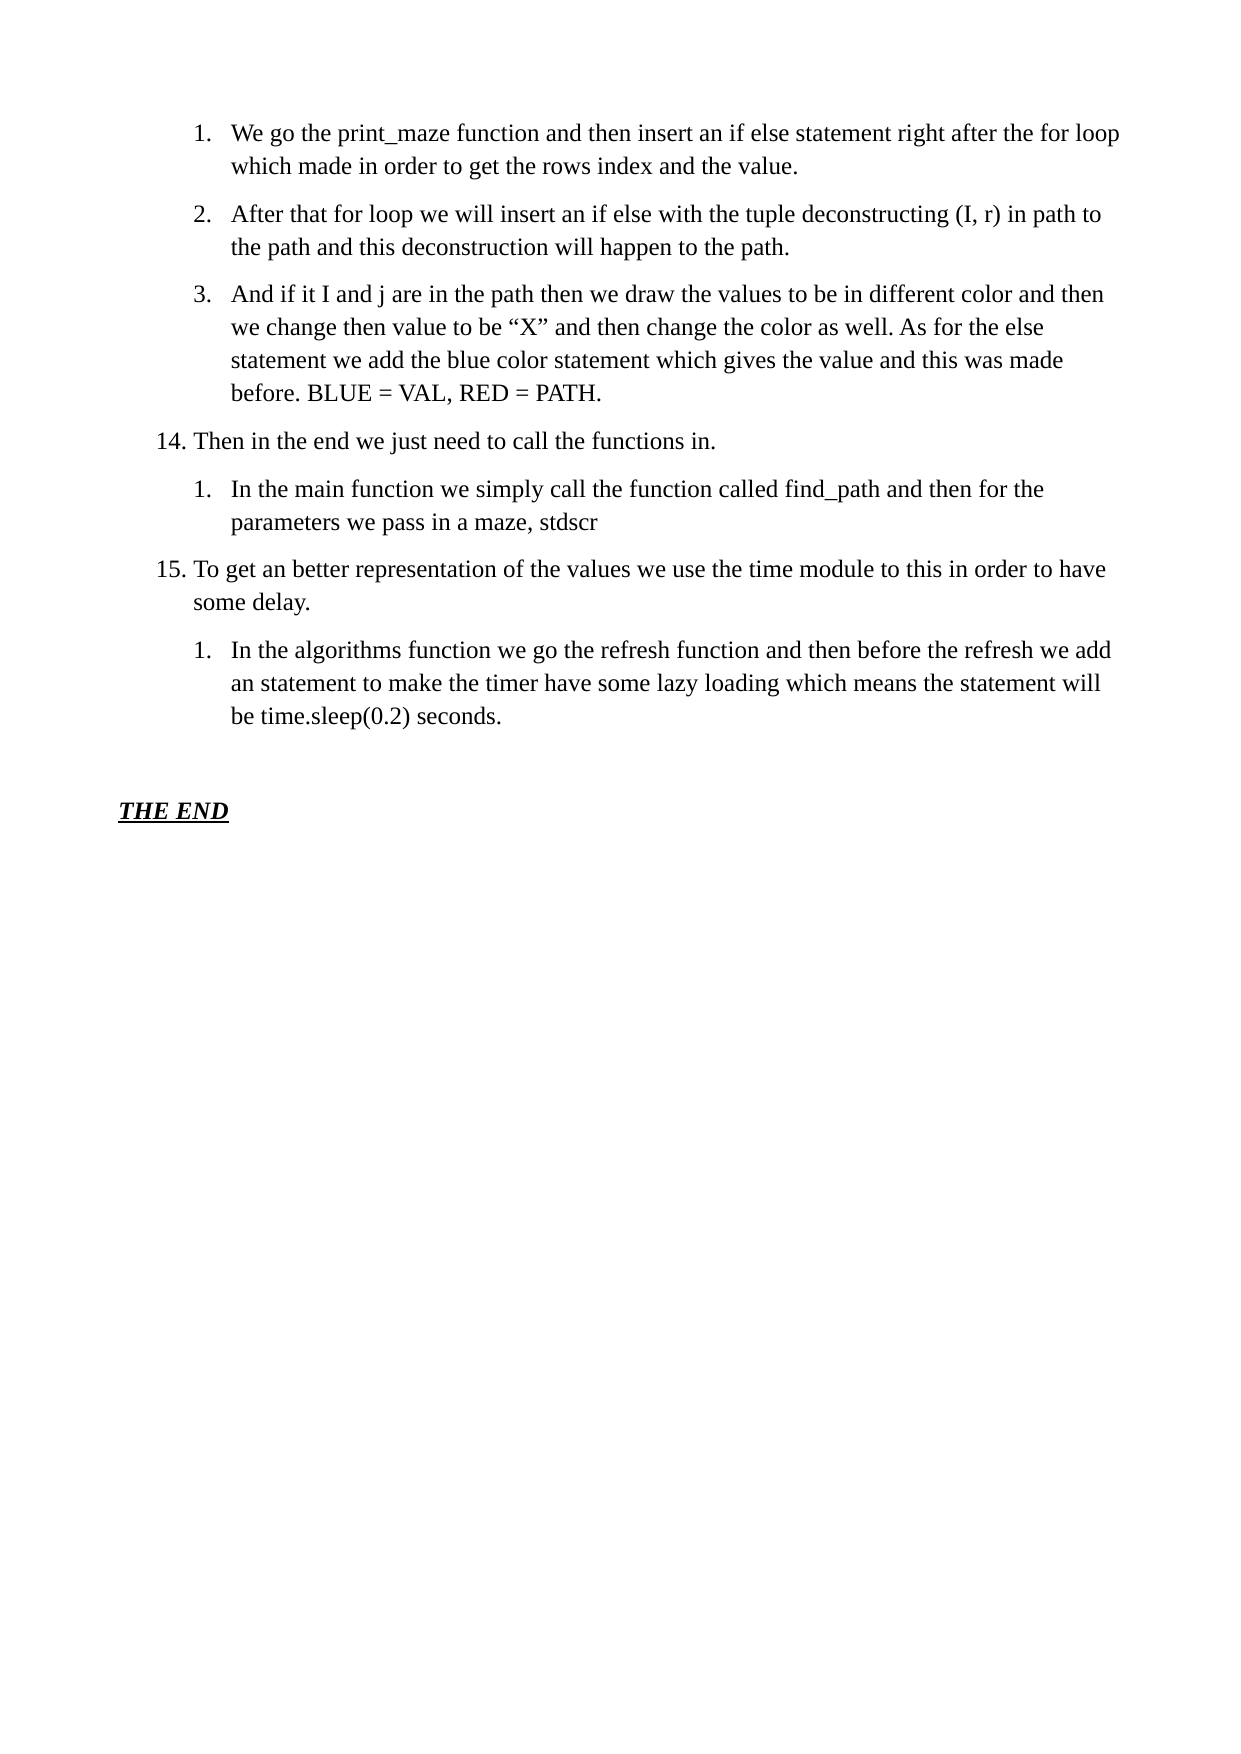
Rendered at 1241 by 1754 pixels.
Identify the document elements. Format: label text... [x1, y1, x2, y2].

list In the main function we simply call the function called find_path and then for the parameters we pass in a maze, stdscr [193, 474, 1122, 535]
list After that for loop we will insert an if else with the tuple deconstructing (I, r) in path to the path and this deconstruction will happen to the path. [193, 199, 1122, 261]
list Then in the end we just need to call the functions in. [156, 426, 1122, 455]
text THE END [118, 796, 1122, 825]
list To get an better representation of the values we use the time module to this in order to have some delay. [156, 554, 1122, 616]
list In the algorithms function we go the refresh function and then before the refresh we add an statement to make the timer have some lazy loading which means the statement will be time.sleep(0.2) seconds. [193, 635, 1122, 730]
list And if it I and j are in the path then we draw the values to be in different color and then we change then value to be “X” and then change the color as well. As for the else statement we add the blue color statement which gives the value and this was made before. BLUE = VAL, RED = PATH. [193, 279, 1122, 407]
list We go the print_maze function and then insert an if else statement right after the for loop which made in order to get the rows index and the value. [193, 118, 1122, 180]
